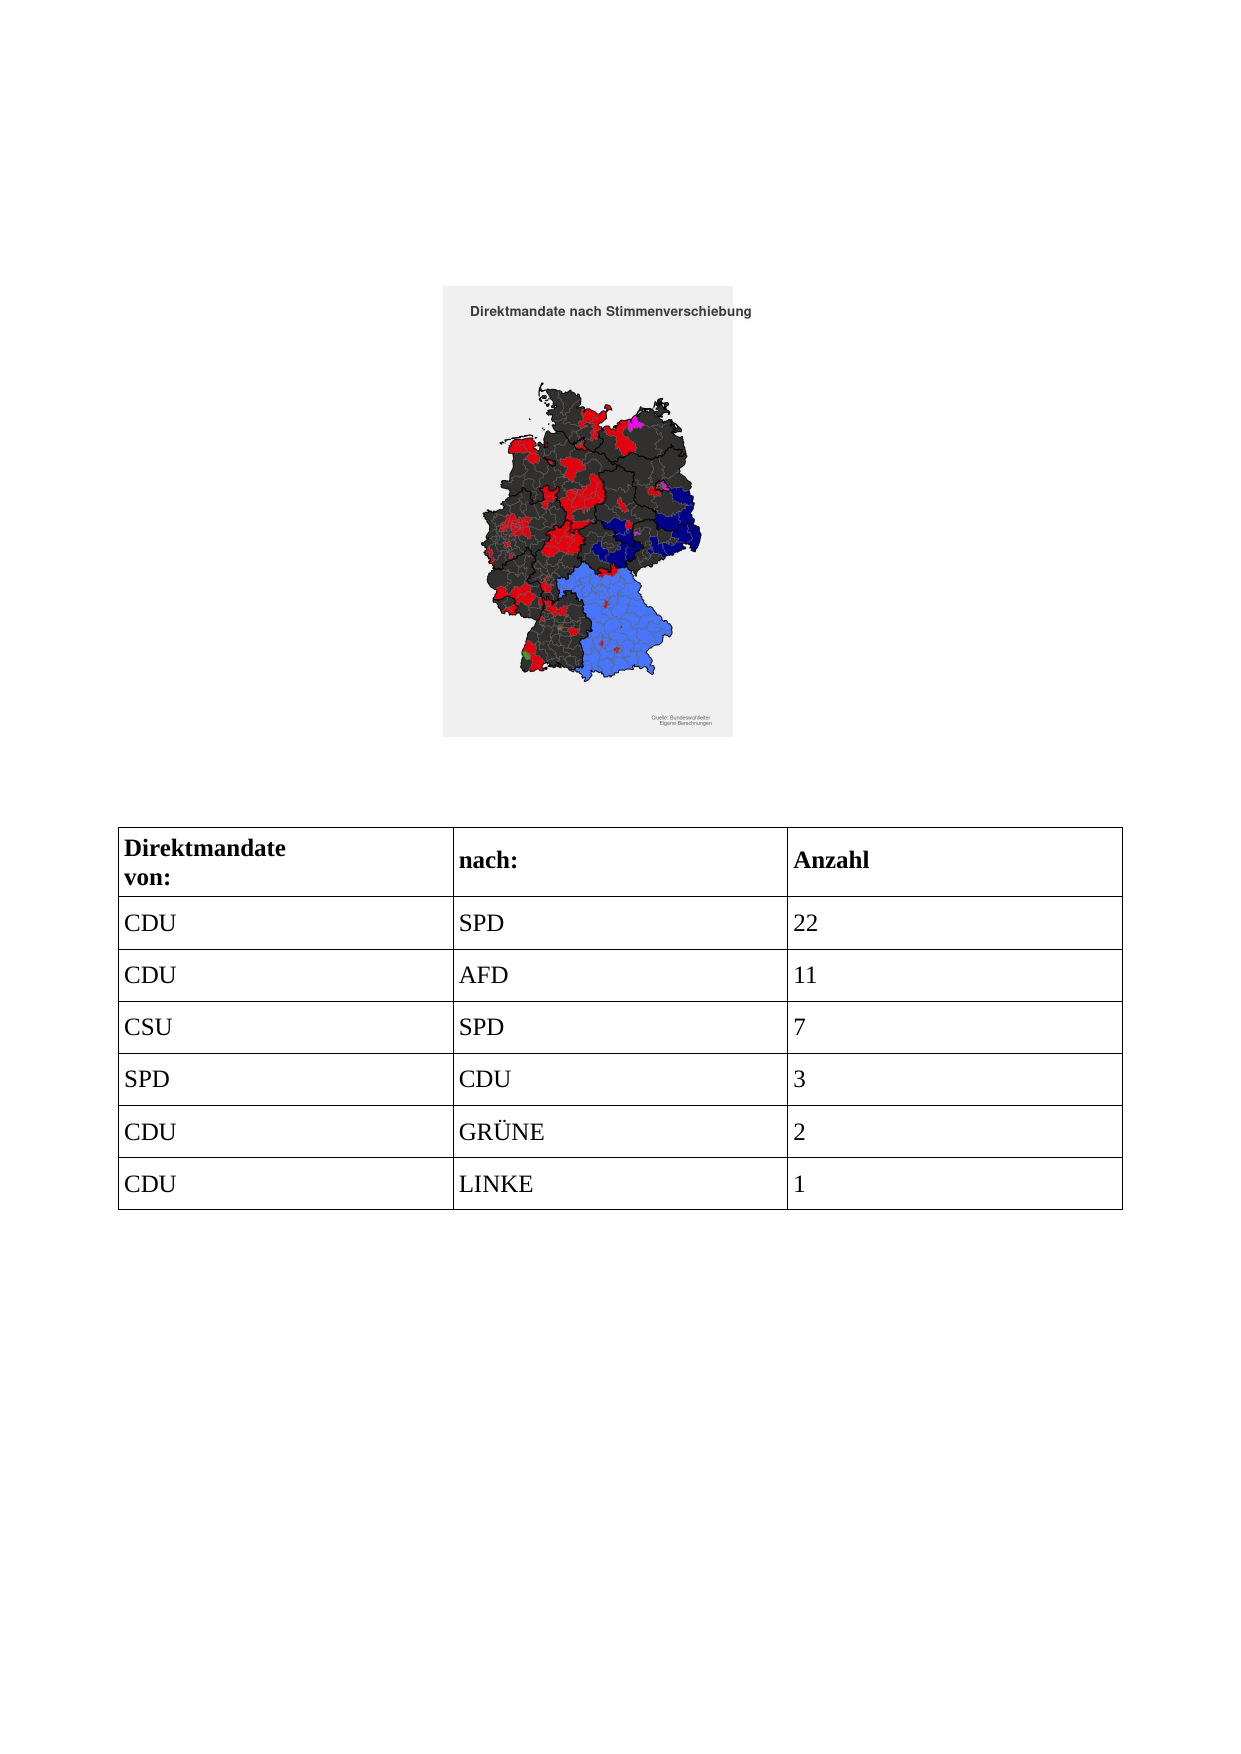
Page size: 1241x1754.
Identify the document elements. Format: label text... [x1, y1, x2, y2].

table_header Direktmandate von: [119, 828, 453, 896]
table_cell 11 [788, 950, 1122, 1001]
table_header Anzahl [788, 828, 1122, 896]
table_cell GRÜNE [454, 1106, 787, 1157]
table_cell CDU [119, 1158, 453, 1209]
table_cell CDU [119, 897, 453, 948]
table_cell 2 [788, 1106, 1122, 1157]
table_cell 1 [788, 1158, 1122, 1209]
table_cell CDU [119, 950, 453, 1001]
table_cell CSU [119, 1002, 453, 1053]
table_header nach: [454, 828, 787, 896]
table_cell 7 [788, 1002, 1122, 1053]
table_cell CDU [454, 1054, 787, 1105]
table_cell CDU [119, 1106, 453, 1157]
table_cell 22 [788, 897, 1122, 948]
table_cell SPD [454, 897, 787, 948]
table_cell 3 [788, 1054, 1122, 1105]
table_cell AFD [454, 950, 787, 1001]
picture [287, 286, 888, 737]
table_cell LINKE [454, 1158, 787, 1209]
table_cell SPD [119, 1054, 453, 1105]
table_cell SPD [454, 1002, 787, 1053]
